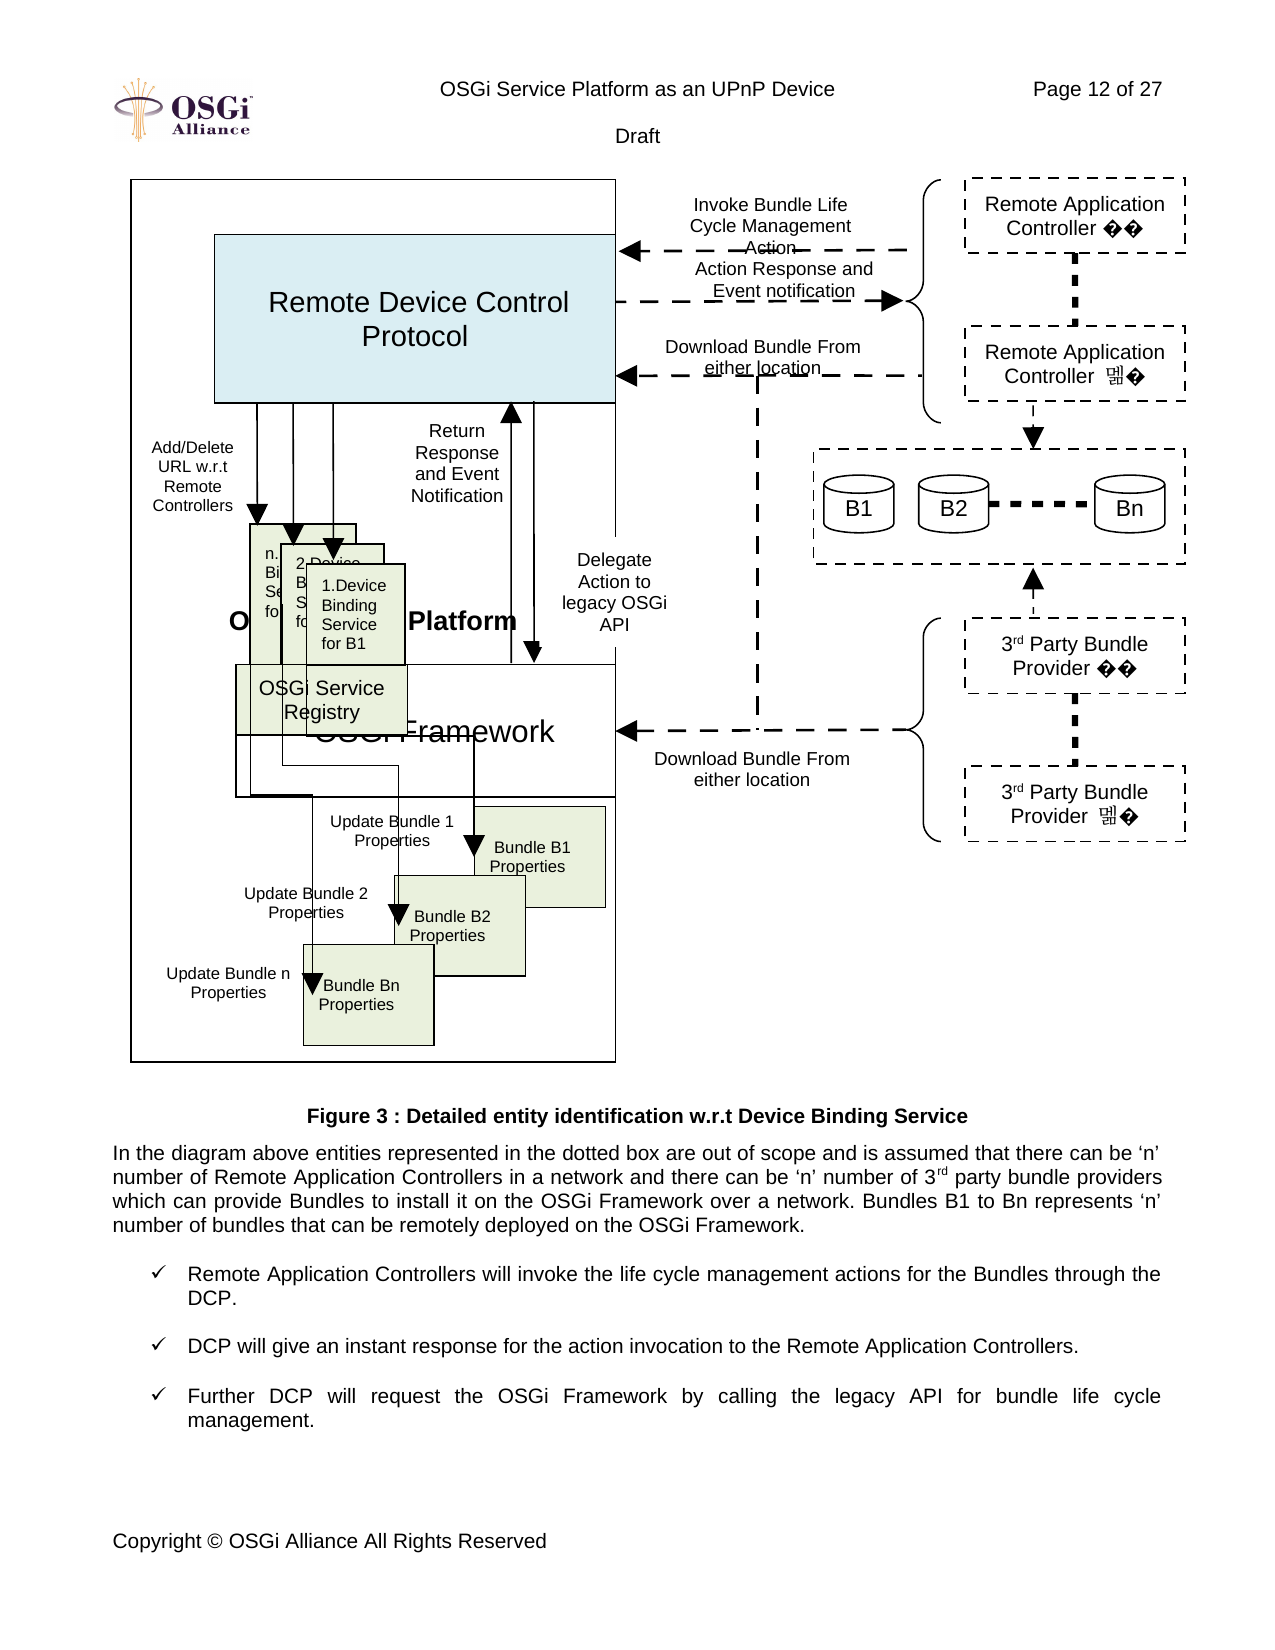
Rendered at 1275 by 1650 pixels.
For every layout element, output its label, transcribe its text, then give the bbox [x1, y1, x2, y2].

list Further DCP will request the OSGi Framework by calling the legacy API for bundle life cycle management. [150, 1383, 1162, 1431]
picture [114, 78, 253, 142]
list Remote Application Controllers will invoke the life cycle management actions for the Bundles through the DCP. [150, 1261, 1162, 1309]
text Update Bundle n Properties [128, 964, 329, 1002]
text Figure 3 : Detailed entity identification w.r.t Device Binding Service [112, 1104, 1162, 1128]
text In the diagram above entities represented in the dotted box are out of scope and is assumed that there can be ‘n’ number of Remote Application Controllers in a network and there can be ‘n’ number of 3rd party bundle providers which can provide Bundles to install it on the OSGi Framework over a network. Bundles B1 to Bn represents ‘n’ number of bundles that can be remotely deployed on the OSGi Framework. [112, 1141, 1162, 1236]
list DCP will give an instant response for the action invocation to the Remote Application Controllers. [150, 1334, 1162, 1358]
